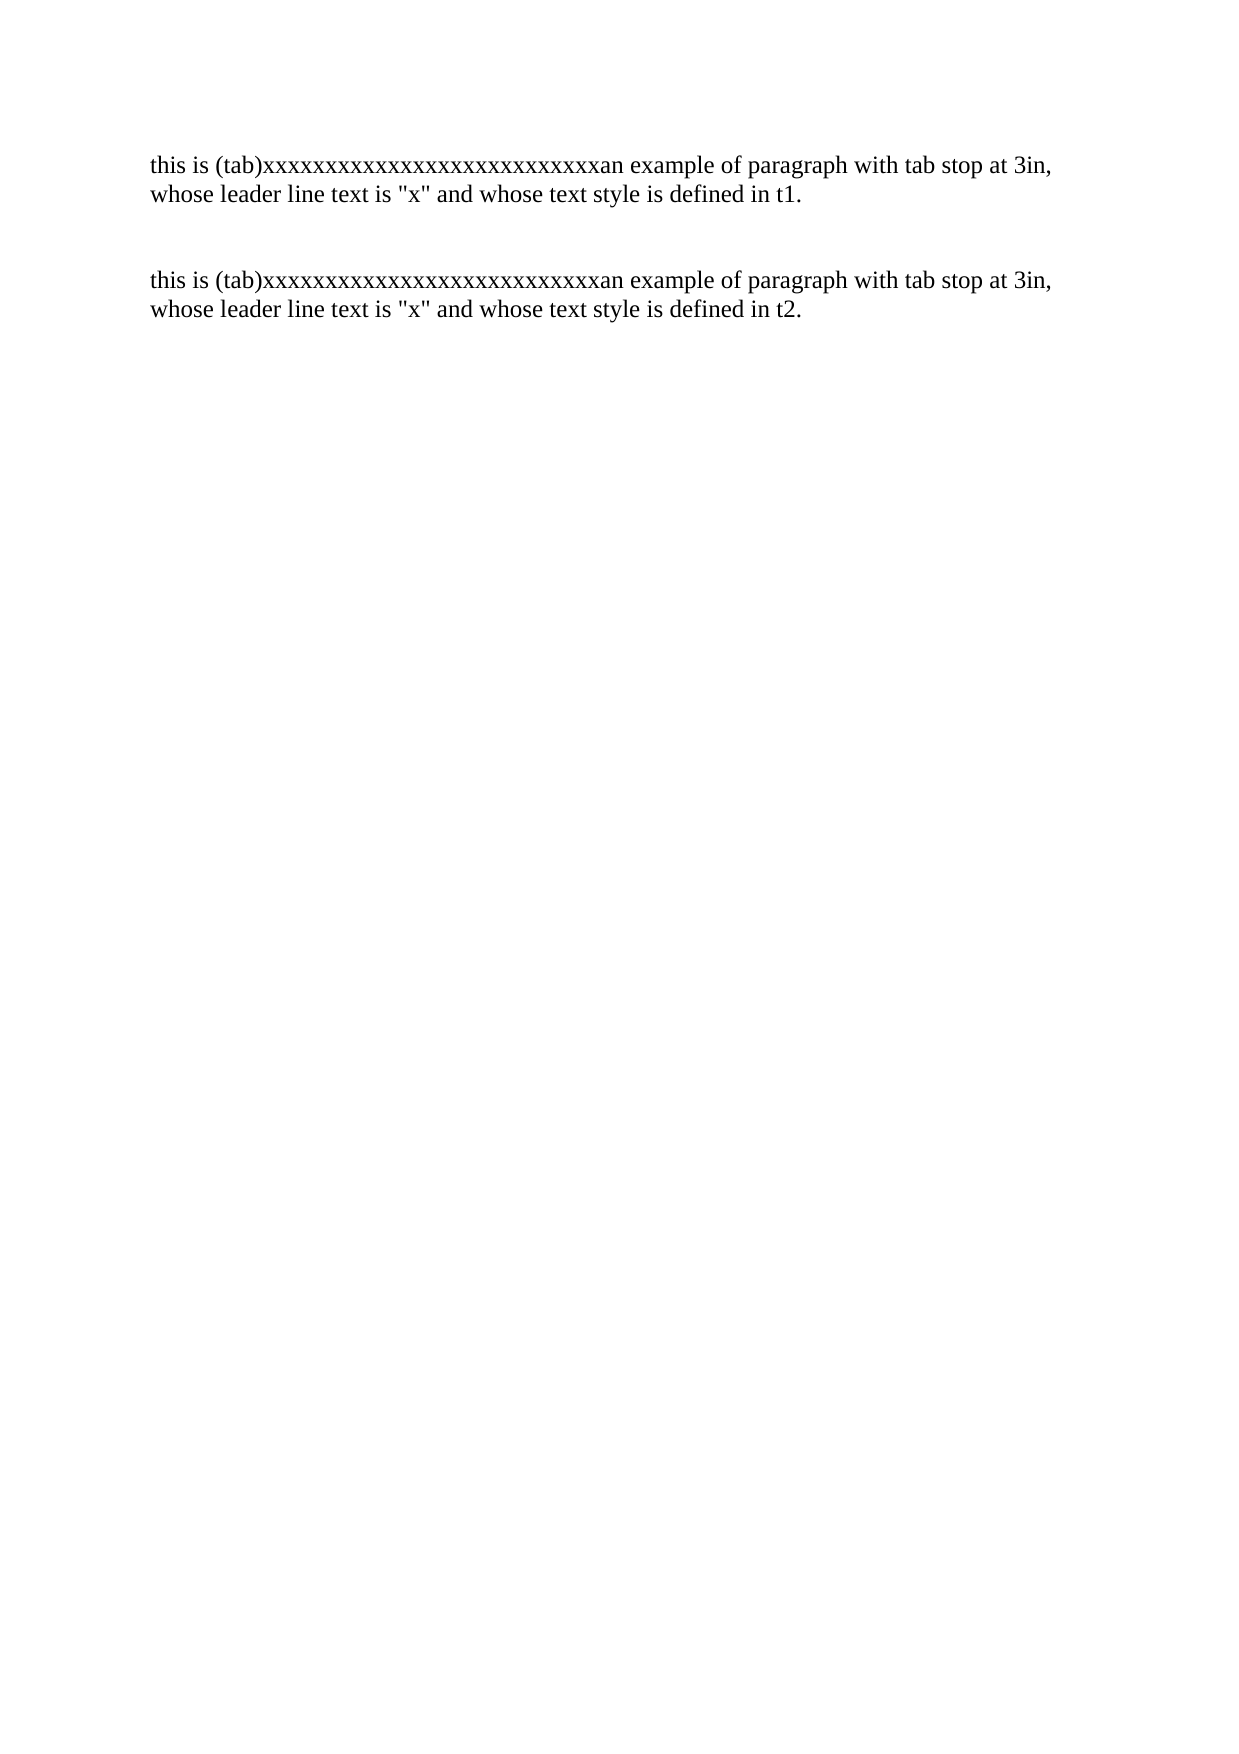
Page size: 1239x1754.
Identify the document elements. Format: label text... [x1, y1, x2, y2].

text this is (tab) an example of paragraph with tab stop at 3in, whose leader line text is "x" and whose text style is defined in t1. [150, 150, 1089, 207]
text this is (tab) an example of paragraph with tab stop at 3in, whose leader line text is "x" and whose text style is defined in t2. [150, 265, 1089, 322]
